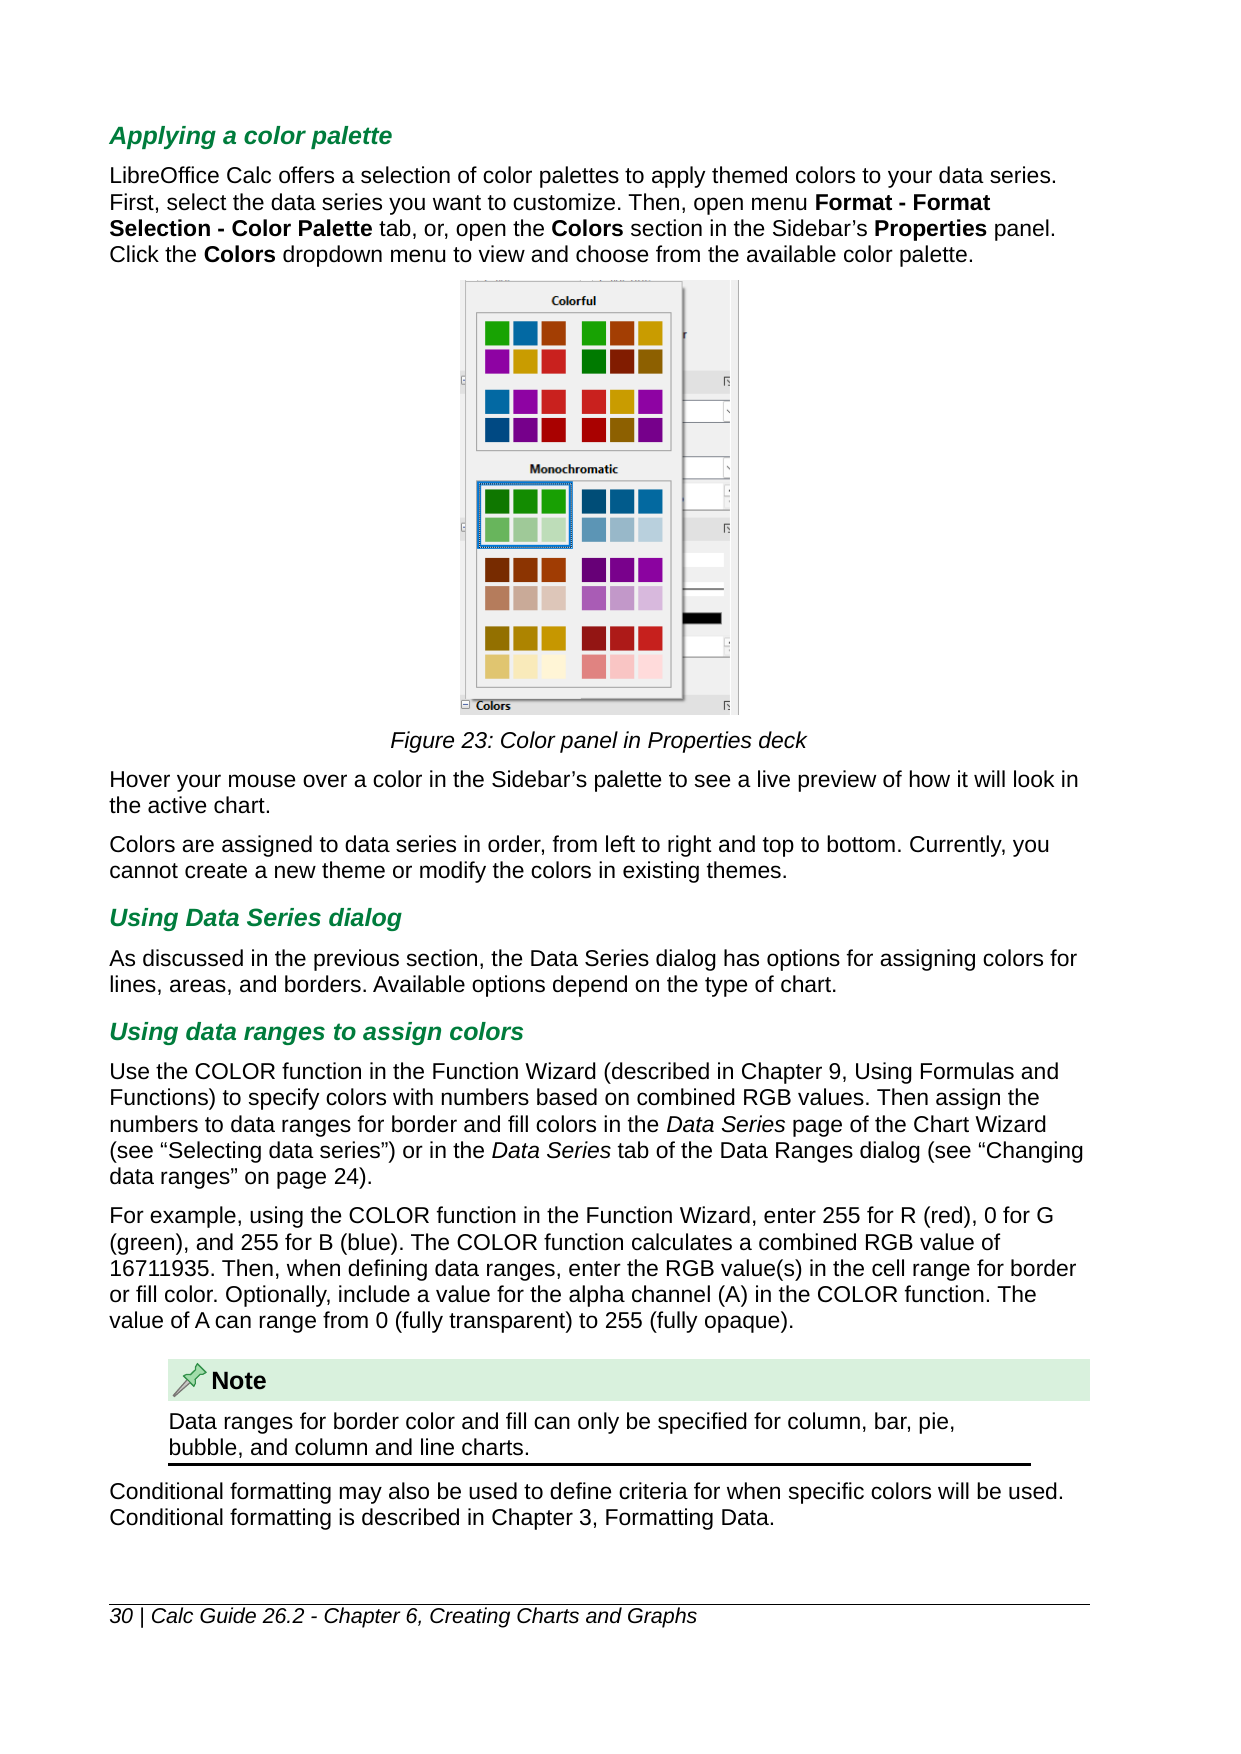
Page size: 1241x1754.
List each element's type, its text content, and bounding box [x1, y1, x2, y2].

text Figure 23: Color panel in Properties deck [390, 727, 809, 753]
picture [460, 280, 739, 715]
text Conditional formatting may also be used to define criteria for when specific colors will be used. Conditional formatting is described in Chapter 3, Formatting Data. [109, 1478, 1090, 1531]
text Use the COLOR function in the Function Wizard (described in Chapter 9, Using Formulas and Functions) to specify colors with numbers based on combined RGB values. Then assign the numbers to data ranges for border and fill colors in the Data Series page of the Chart Wizard (see “Selecting data series”) or in the Data Series tab of the Data Ranges dialog (see “Changing data ranges” on page 24). [109, 1058, 1090, 1189]
text Data ranges for border color and fill can only be specified for column, bar, pie, bubble, and column and line charts. [168, 1408, 1031, 1463]
text As discussed in the previous section, the Data Series dialog has options for assigning colors for lines, areas, and borders. Available options depend on the type of chart. [109, 944, 1090, 997]
text For example, using the COLOR function in the Function Wizard, enter 255 for R (red), 0 for G (green), and 255 for B (blue). The COLOR function calculates a combined RGB value of 16711935. Then, when defining data ranges, enter the RGB value(s) in the cell range for border or fill color. Optionally, include a value for the alpha channel (A) in the COLOR function. The value of A can range from 0 (fully transparent) to 255 (fully opaque). [109, 1202, 1090, 1334]
text Colors are assigned to data series in order, from left to right and top to bottom. Currently, you cannot create a new theme or modify the colors in existing themes. [109, 831, 1090, 884]
subtitle Applying a color palette [109, 121, 1090, 150]
subtitle Using data ranges to assign colors [109, 1017, 1090, 1045]
text Hover your mouse over a color in the Sidebar’s palette to see a live preview of how it will look in the active chart. [109, 766, 1090, 819]
subtitle Using Data Series dialog [109, 903, 1090, 932]
text LibreOffice Calc offers a selection of color palettes to apply themed colors to your data series. First, select the data series you want to customize. Then, open menu Format - Format Selection - Color Palette tab, or, open the Colors section in the Sidebar’s Properties panel. Click the Colors dropdown menu to view and choose from the available color palette. [109, 162, 1090, 268]
subtitle Note [210, 1359, 1090, 1401]
